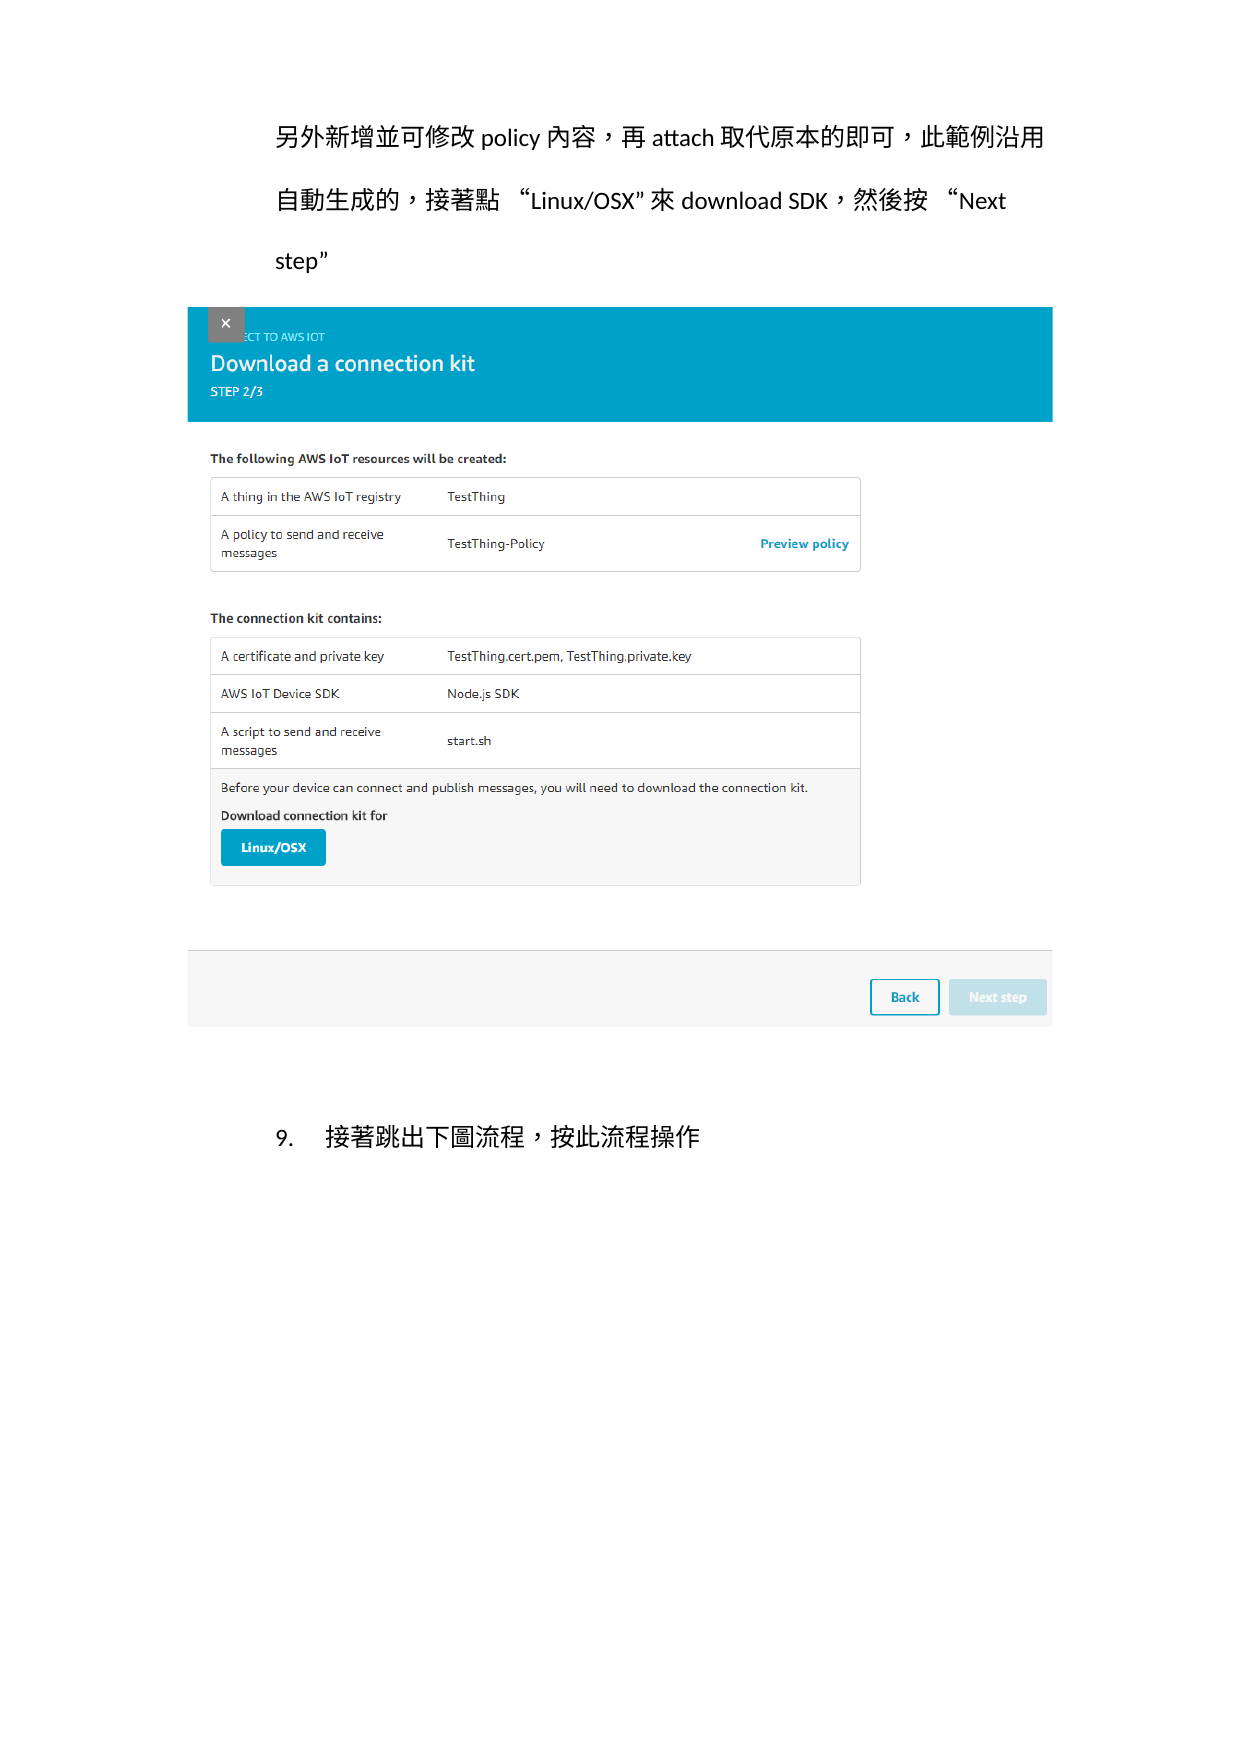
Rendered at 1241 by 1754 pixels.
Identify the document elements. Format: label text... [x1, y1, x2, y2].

list 另外新增並可修改 policy 內容，再 attach 取代原本的即可，此範例沿用自動生成的，接著點 “Linux/OSX” 來 download SDK，然後按 “Next step” [275, 94, 1053, 282]
list 接著跳出下圖流程，按此流程操作 [275, 1094, 1053, 1157]
